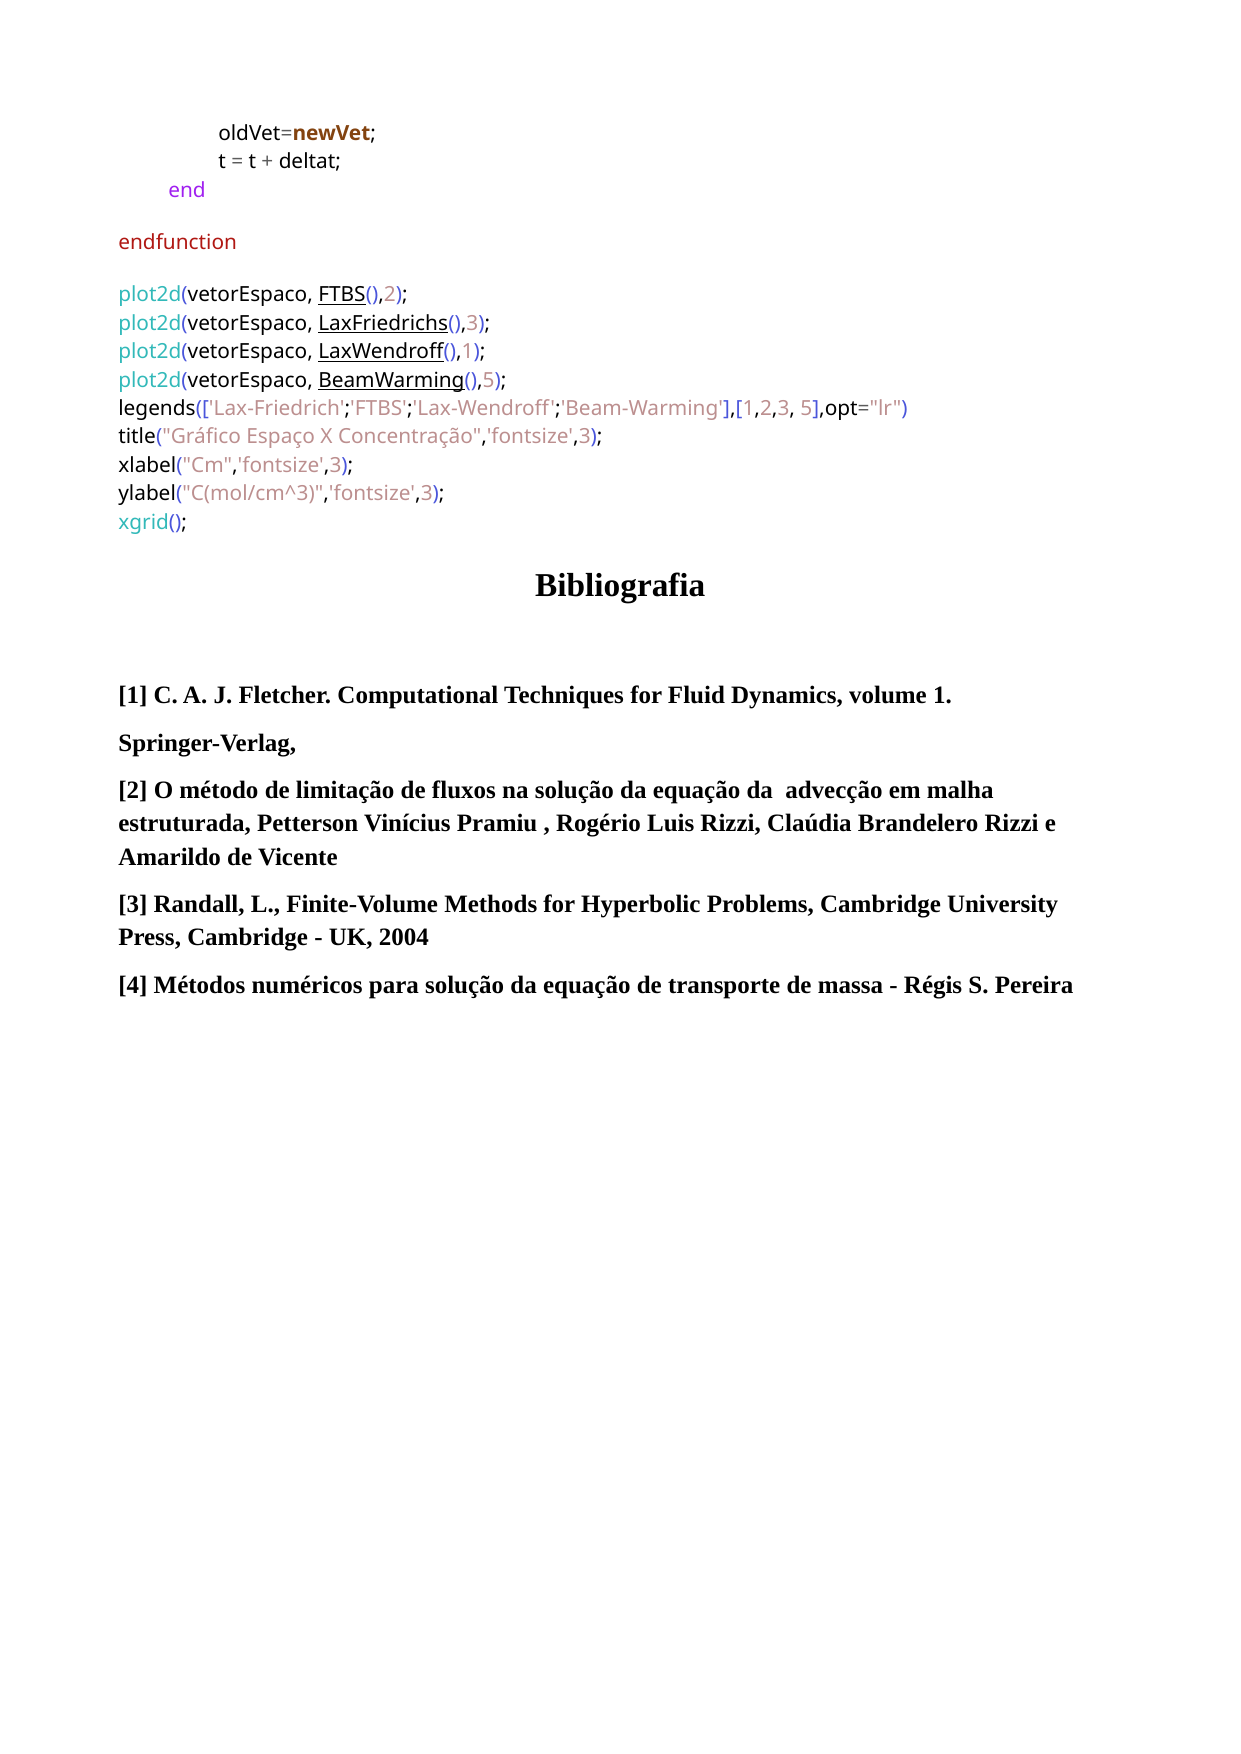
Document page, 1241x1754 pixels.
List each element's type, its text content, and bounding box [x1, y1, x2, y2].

text endfunction [118, 227, 1122, 256]
text ylabel("C(mol/cm^3)",'fontsize',3); [118, 478, 1122, 507]
text plot2d(vetorEspaco, FTBS(),2); [118, 279, 1122, 308]
text xlabel("Cm",'fontsize',3); [118, 450, 1122, 478]
text legends(['Lax-Friedrich';'FTBS';'Lax-Wendroff';'Beam-Warming'],[1,2,3, 5],opt="lr") [118, 393, 1122, 422]
text xgrid(); [118, 507, 1122, 535]
text [2] O método de limitação de fluxos na solução da equação da advecção em malha estruturada, Petterson Vinícius Pramiu , Rogério Luis Rizzi, Claúdia Brandelero Rizzi e Amarildo de Vicente [118, 776, 1122, 870]
text plot2d(vetorEspaco, LaxWendroff(),1); [118, 336, 1122, 365]
text plot2d(vetorEspaco, BeamWarming(),5); [118, 365, 1122, 393]
text [3] Randall, L., Finite-Volume Methods for Hyperbolic Problems, Cambridge University Press, Cambridge - UK, 2004 [118, 889, 1122, 951]
text oldVet=newVet; [118, 118, 1122, 147]
text Bibliografia [118, 565, 1122, 603]
text [4] Métodos numéricos para solução da equação de transporte de massa - Régis S. Pereira [118, 970, 1122, 998]
text [1] C. A. J. Fletcher. Computational Techniques for Fluid Dynamics, volume 1. [118, 680, 1122, 709]
text Springer-Verlag, [118, 728, 1122, 757]
text end [118, 175, 1122, 204]
text plot2d(vetorEspaco, LaxFriedrichs(),3); [118, 308, 1122, 336]
text title("Gráfico Espaço X Concentração",'fontsize',3); [118, 422, 1122, 450]
text t = t + deltat; [118, 147, 1122, 175]
